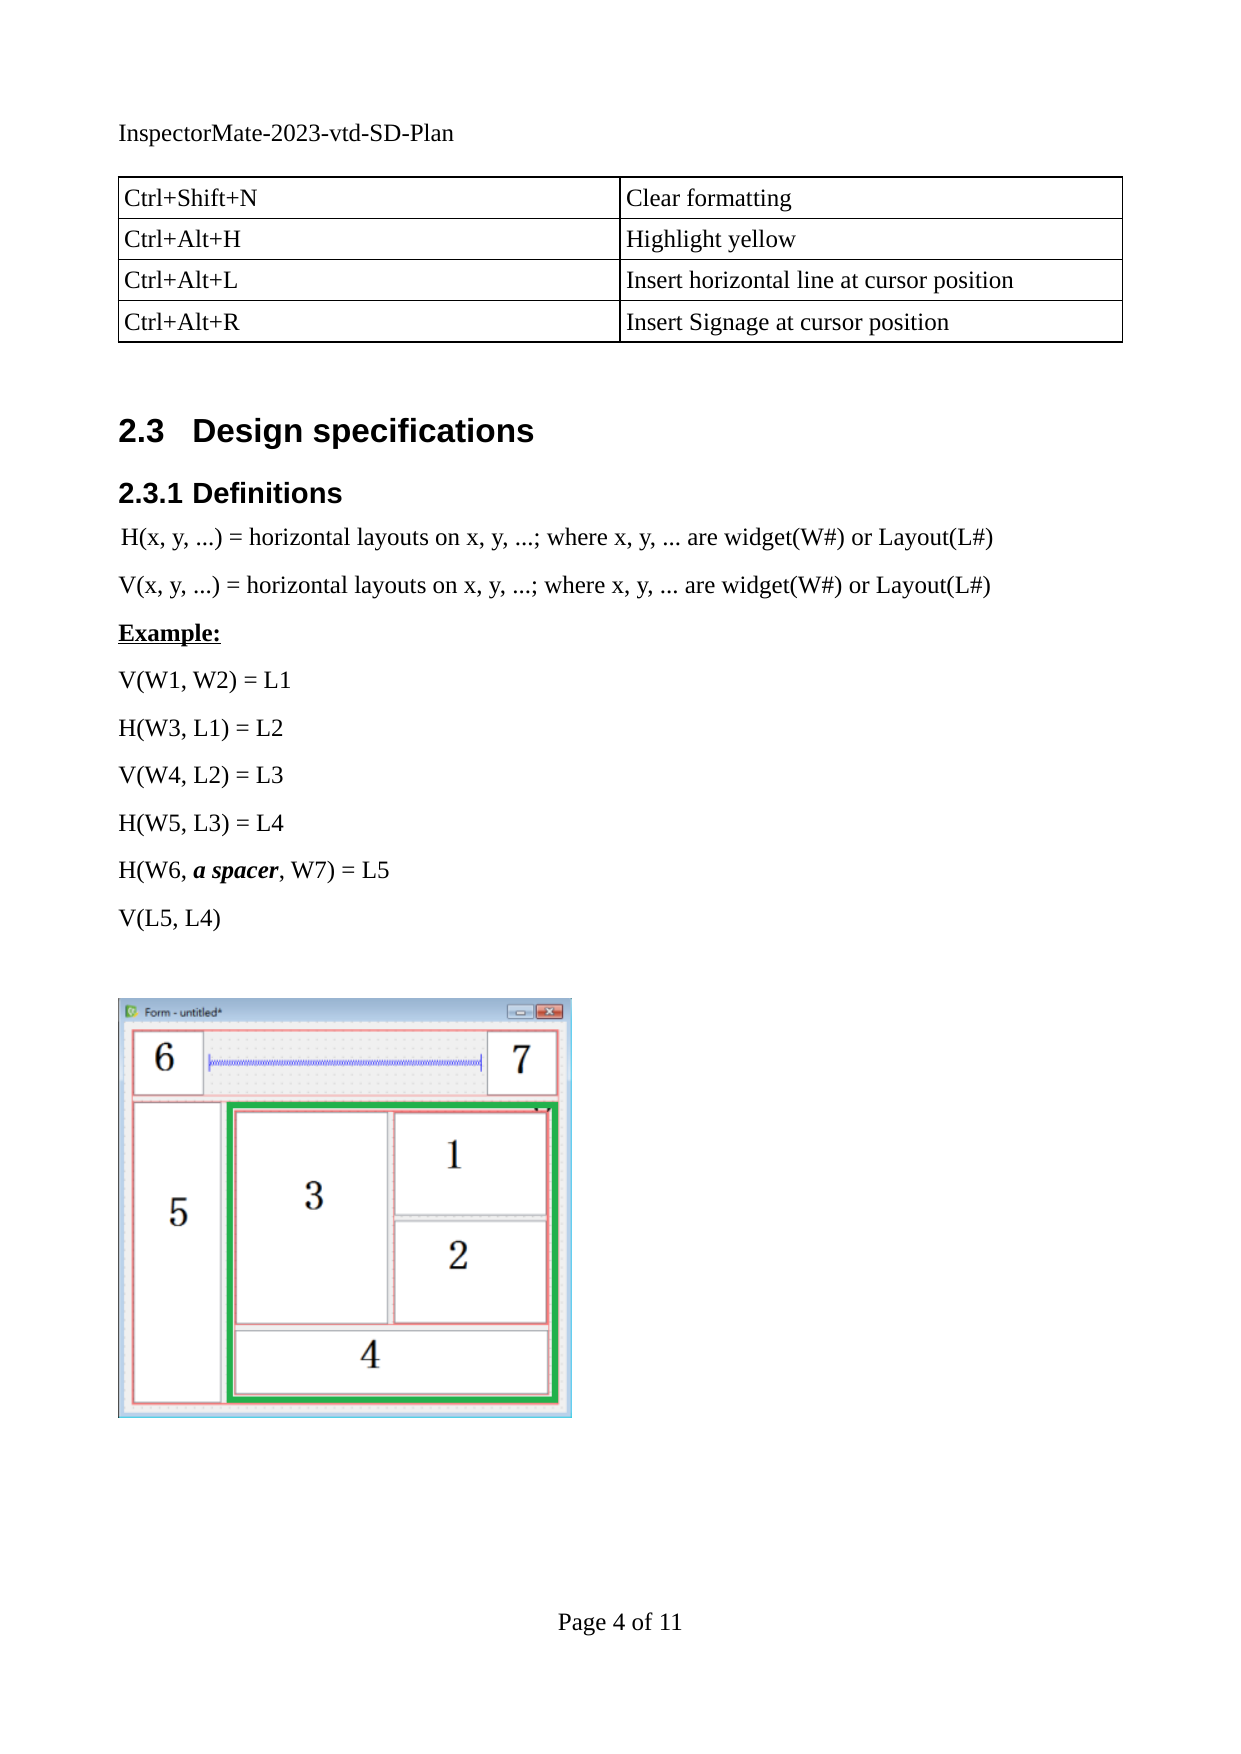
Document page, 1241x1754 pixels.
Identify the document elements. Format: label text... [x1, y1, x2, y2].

table_cell Insert Signage at cursor position [621, 301, 1122, 341]
text V(L5, L4) [118, 903, 1122, 932]
table_cell Clear formatting [621, 178, 1122, 218]
table_cell Ctrl+Alt+R [119, 301, 619, 341]
table_cell Ctrl+Alt+H [119, 219, 619, 259]
text V(W1, W2) = L1 [118, 665, 1122, 694]
text H(W5, L3) = L4 [118, 808, 1122, 837]
text H(x, y, ...) = horizontal layouts on x, y, ...; where x, y, ... are widget(W#) or Layout(L#) [118, 522, 1122, 551]
text V(W4, L2) = L3 [118, 760, 1122, 789]
table_cell Ctrl+Shift+N [119, 178, 619, 218]
table_cell Highlight yellow [621, 219, 1122, 259]
text V(x, y, ...) = horizontal layouts on x, y, ...; where x, y, ... are widget(W#) or Layout(L#) [118, 570, 1122, 599]
table_cell Insert horizontal line at cursor position [621, 260, 1122, 300]
text H(W3, L1) = L2 [118, 713, 1122, 742]
text Example: [118, 618, 1122, 646]
subtitle Design specifications [118, 411, 1122, 449]
picture [118, 998, 572, 1418]
subtitle Definitions [118, 476, 1122, 510]
text H(W6, a spacer, W7) = L5 [118, 856, 1122, 884]
table_cell Ctrl+Alt+L [119, 260, 619, 300]
